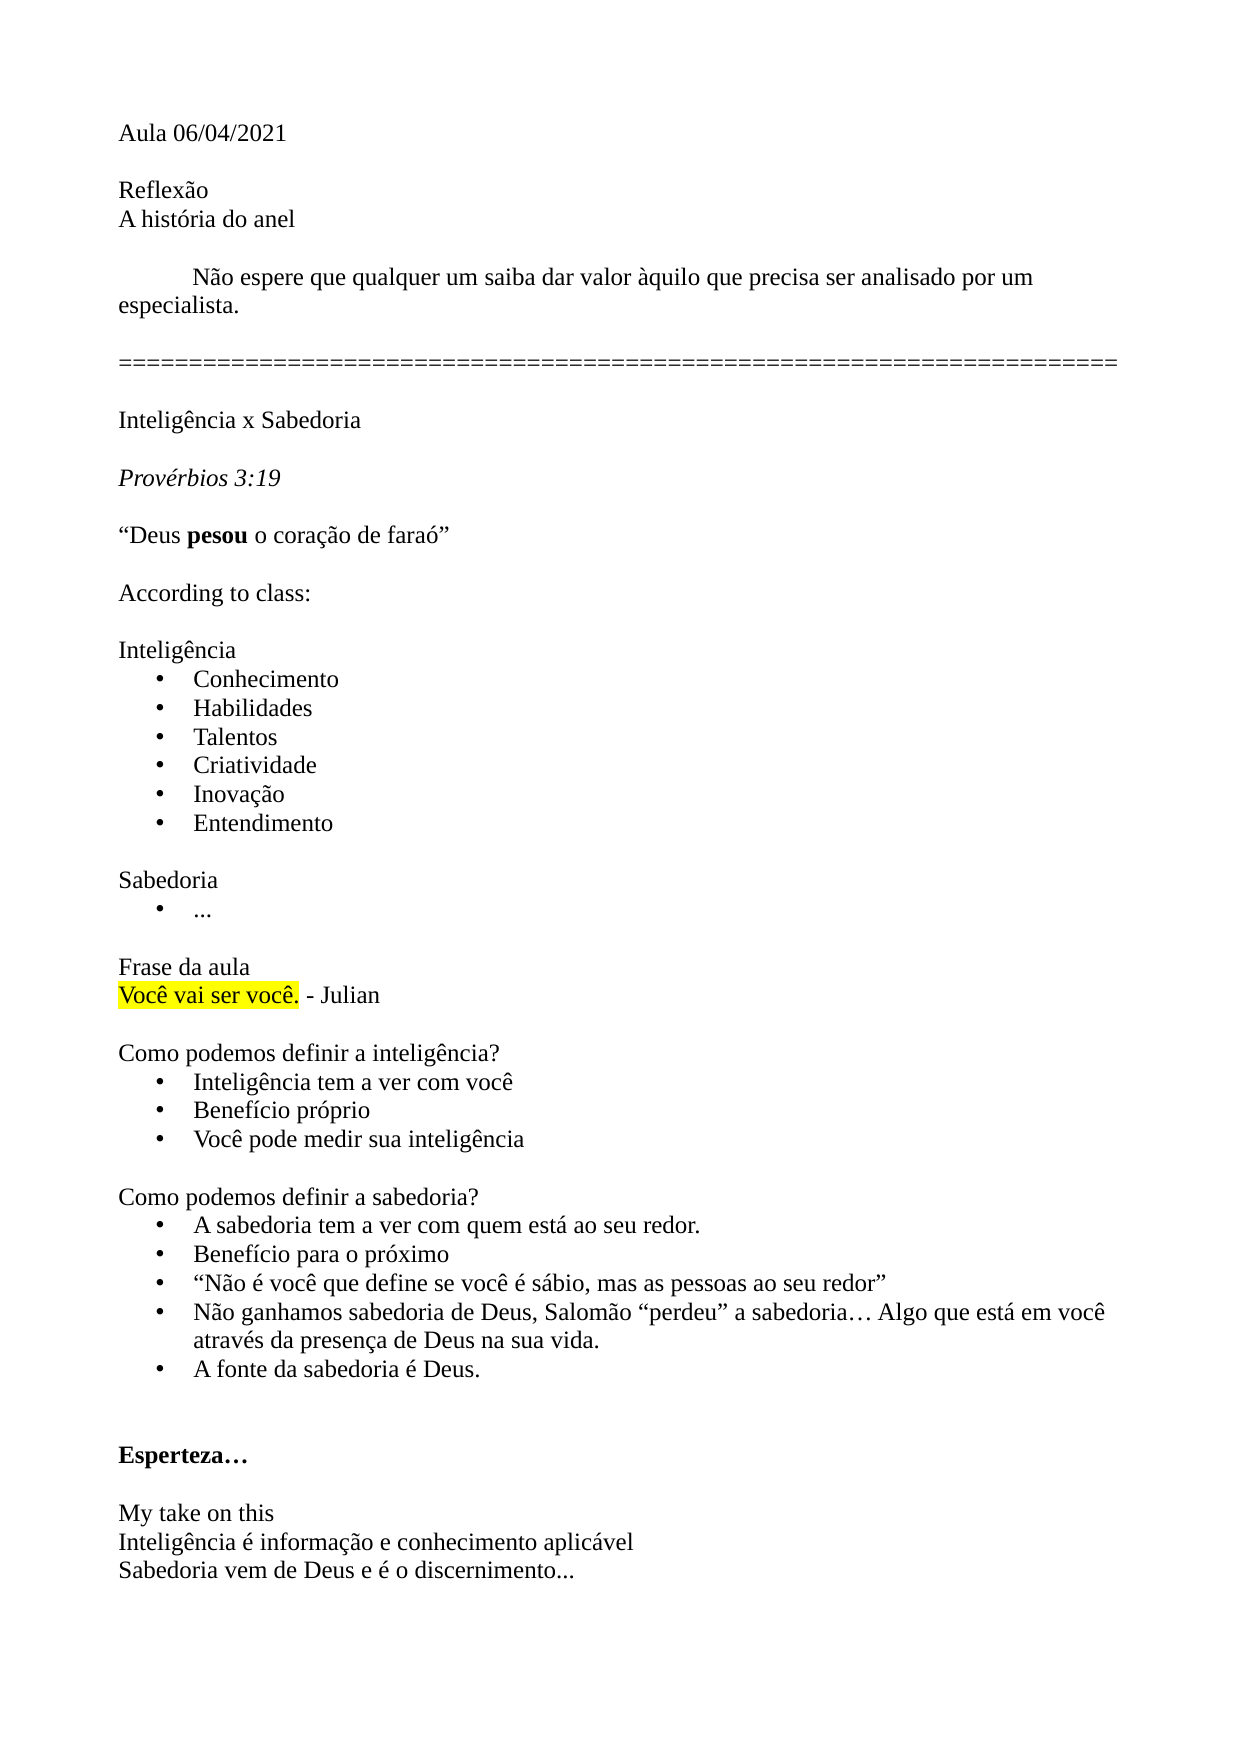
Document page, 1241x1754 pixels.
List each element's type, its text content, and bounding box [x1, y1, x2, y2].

text Provérbios 3:19 [118, 463, 1122, 492]
text A história do anel [118, 204, 1122, 233]
list A sabedoria tem a ver com quem está ao seu redor. [156, 1211, 1122, 1239]
text Frase da aula [118, 952, 1122, 981]
list Você pode medir sua inteligência [156, 1124, 1122, 1153]
text Não espere que qualquer um saiba dar valor àquilo que precisa ser analisado por um especialista. [118, 262, 1122, 319]
list Não ganhamos sabedoria de Deus, Salomão “perdeu” a sabedoria… Algo que está em você através da presença de Deus na sua vida. [156, 1297, 1122, 1354]
text According to class: [118, 578, 1122, 607]
text Reflexão [118, 176, 1122, 204]
text “Deus pesou o coração de faraó” [118, 521, 1122, 549]
text Como podemos definir a sabedoria? [118, 1182, 1122, 1211]
list Conhecimento [156, 664, 1122, 693]
text Aula 06/04/2021 [118, 118, 1122, 147]
list Talentos [156, 722, 1122, 751]
list A fonte da sabedoria é Deus. [156, 1354, 1122, 1383]
text ======================================================================= [118, 348, 1122, 377]
list Benefício para o próximo [156, 1239, 1122, 1268]
text Sabedoria [118, 866, 1122, 894]
list Habilidades [156, 693, 1122, 722]
text Inteligência é informação e conhecimento aplicável [118, 1527, 1122, 1556]
text Você vai ser você. - Julian [118, 981, 1122, 1009]
text Sabedoria vem de Deus e é o discernimento... [118, 1556, 1122, 1584]
list Inteligência tem a ver com você [156, 1067, 1122, 1096]
list ... [156, 894, 1122, 923]
list Entendimento [156, 808, 1122, 837]
list “Não é você que define se você é sábio, mas as pessoas ao seu redor” [156, 1268, 1122, 1297]
list Inovação [156, 779, 1122, 808]
text Inteligência x Sabedoria [118, 406, 1122, 434]
list Benefício próprio [156, 1096, 1122, 1124]
list Criatividade [156, 751, 1122, 779]
text Como podemos definir a inteligência? [118, 1038, 1122, 1067]
text Inteligência [118, 636, 1122, 664]
text My take on this [118, 1498, 1122, 1527]
text Esperteza… [118, 1441, 1122, 1469]
